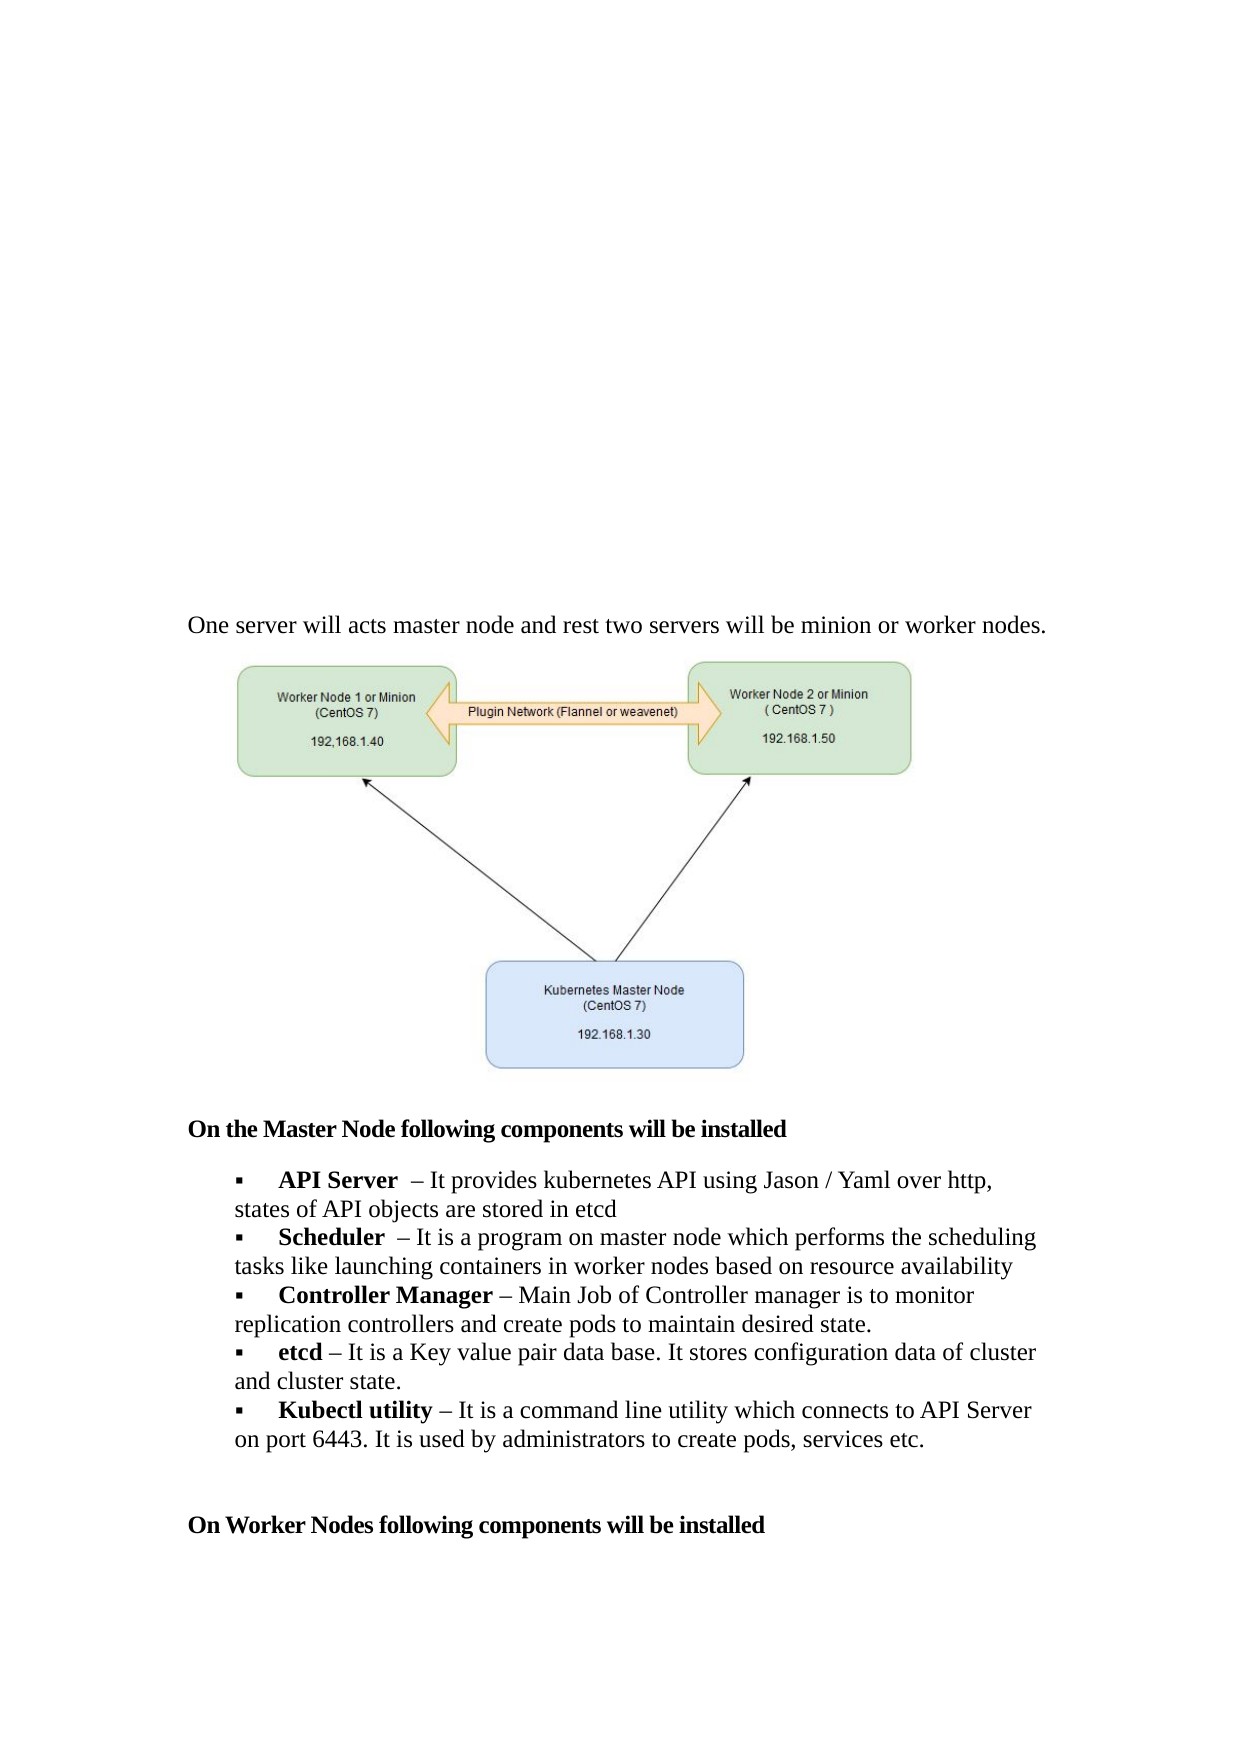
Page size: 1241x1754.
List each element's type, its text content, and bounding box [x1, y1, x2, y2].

subtitle On the Master Node following components will be installed [187, 1114, 1053, 1143]
text One server will acts master node and rest two servers will be minion or worker nodes. [187, 610, 1053, 639]
list API Server – It provides kubernetes API using Jason / Yaml over http, states of API objects are stored in etcd [234, 1165, 1053, 1222]
list etcd – It is a Key value pair data base. It stores configuration data of cluster and cluster state. [234, 1337, 1053, 1395]
list Kubectl utility – It is a command line utility which connects to API Server on port 6443. It is used by administrators to create pods, services etc. [234, 1395, 1053, 1452]
list Controller Manager – Main Job of Controller manager is to monitor replication controllers and create pods to maintain desired state. [234, 1280, 1053, 1337]
subtitle On Worker Nodes following components will be installed [187, 1510, 1053, 1539]
list Scheduler – It is a program on master node which performs the scheduling tasks like launching containers in worker nodes based on resource availability [234, 1222, 1053, 1280]
